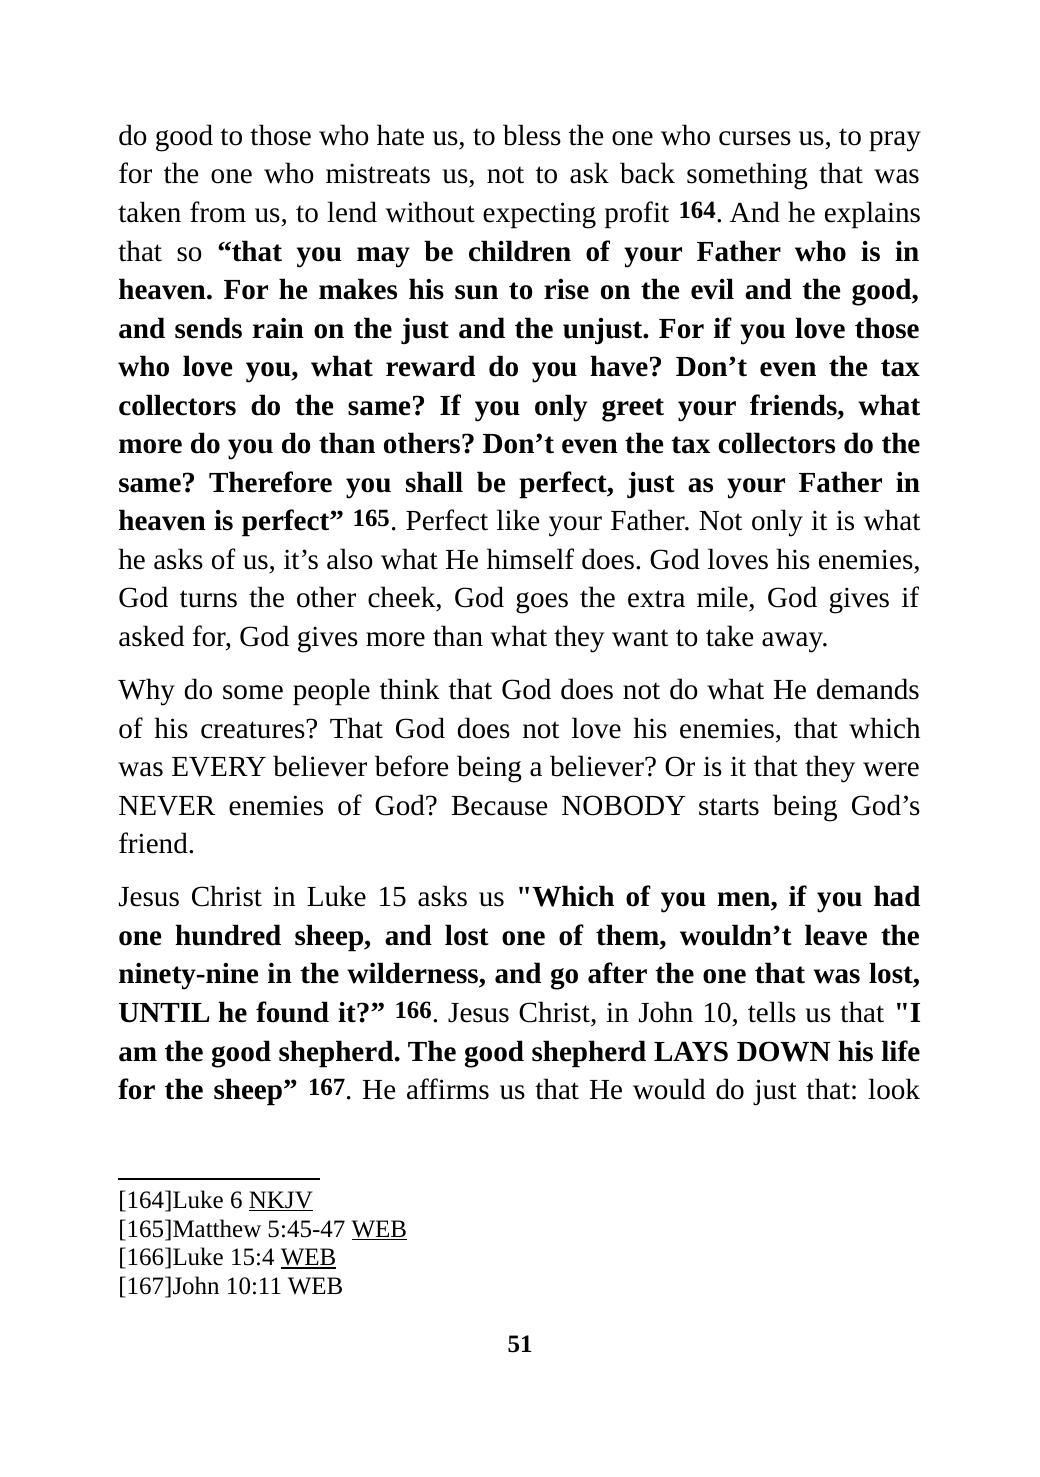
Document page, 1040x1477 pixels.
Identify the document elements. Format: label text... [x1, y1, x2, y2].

text In Matthew 5 and in Luke 6, Jesus Christ tells us not to get angry, not to look with greed, not to divorce, if you say "yes" let it be "yes" and if you say “no” let it be “no”, to not resist the bad guy, to turn the other cheek, to deliver not only the tunic that they want to take but also the cloak, to carry two miles the load that someone forced us to carry one mile, that if they ask you give, to not to refuse to lend, to love the enemy, to pray for those who persecute us , to do good to those who hate us, to bless the one who curses us, to pray for the one who mistreats us, not to ask back something that was taken from us, to lend without expecting profit . And he explains that so “that you may be children of your Father who is in heaven. For he makes his sun to rise on the evil and the good, and sends rain on the just and the unjust. For if you love those who love you, what reward do you have? Don’t even the tax collectors do the same? If you only greet your friends, what more do you do than others? Don’t even the tax collectors do the same? Therefore you shall be perfect, just as your Father in heaven is perfect” . Perfect like your Father. Not only it is what he asks of us, it’s also what He himself does. God loves his enemies, God turns the other cheek, God goes the extra mile, God gives if asked for, God gives more than what they want to take away. [118, 118, 921, 653]
text Luke 6 NKJV [118, 1185, 921, 1214]
text Luke 15:4 WEB [118, 1242, 921, 1271]
text Jesus Christ in Luke 15 asks us "Which of you men, if you had one hundred sheep, and lost one of them, wouldn’t leave the ninety-nine in the wilderness, and go after the one that was lost, UNTIL he found it?” . Jesus Christ, in John 10, tells us that "I am the good shepherd. The good shepherd LAYS DOWN his life for the sheep” . He affirms us that He would do just that: look [118, 879, 921, 1106]
text John 10:11 WEB [118, 1271, 921, 1300]
text Matthew 5:45-47 WEB [118, 1214, 921, 1242]
text Why do some people think that God does not do what He demands of his creatures? That God does not love his enemies, that which was EVERY believer before being a believer? Or is it that they were NEVER enemies of God? Because NOBODY starts being God’s friend. [118, 672, 921, 860]
